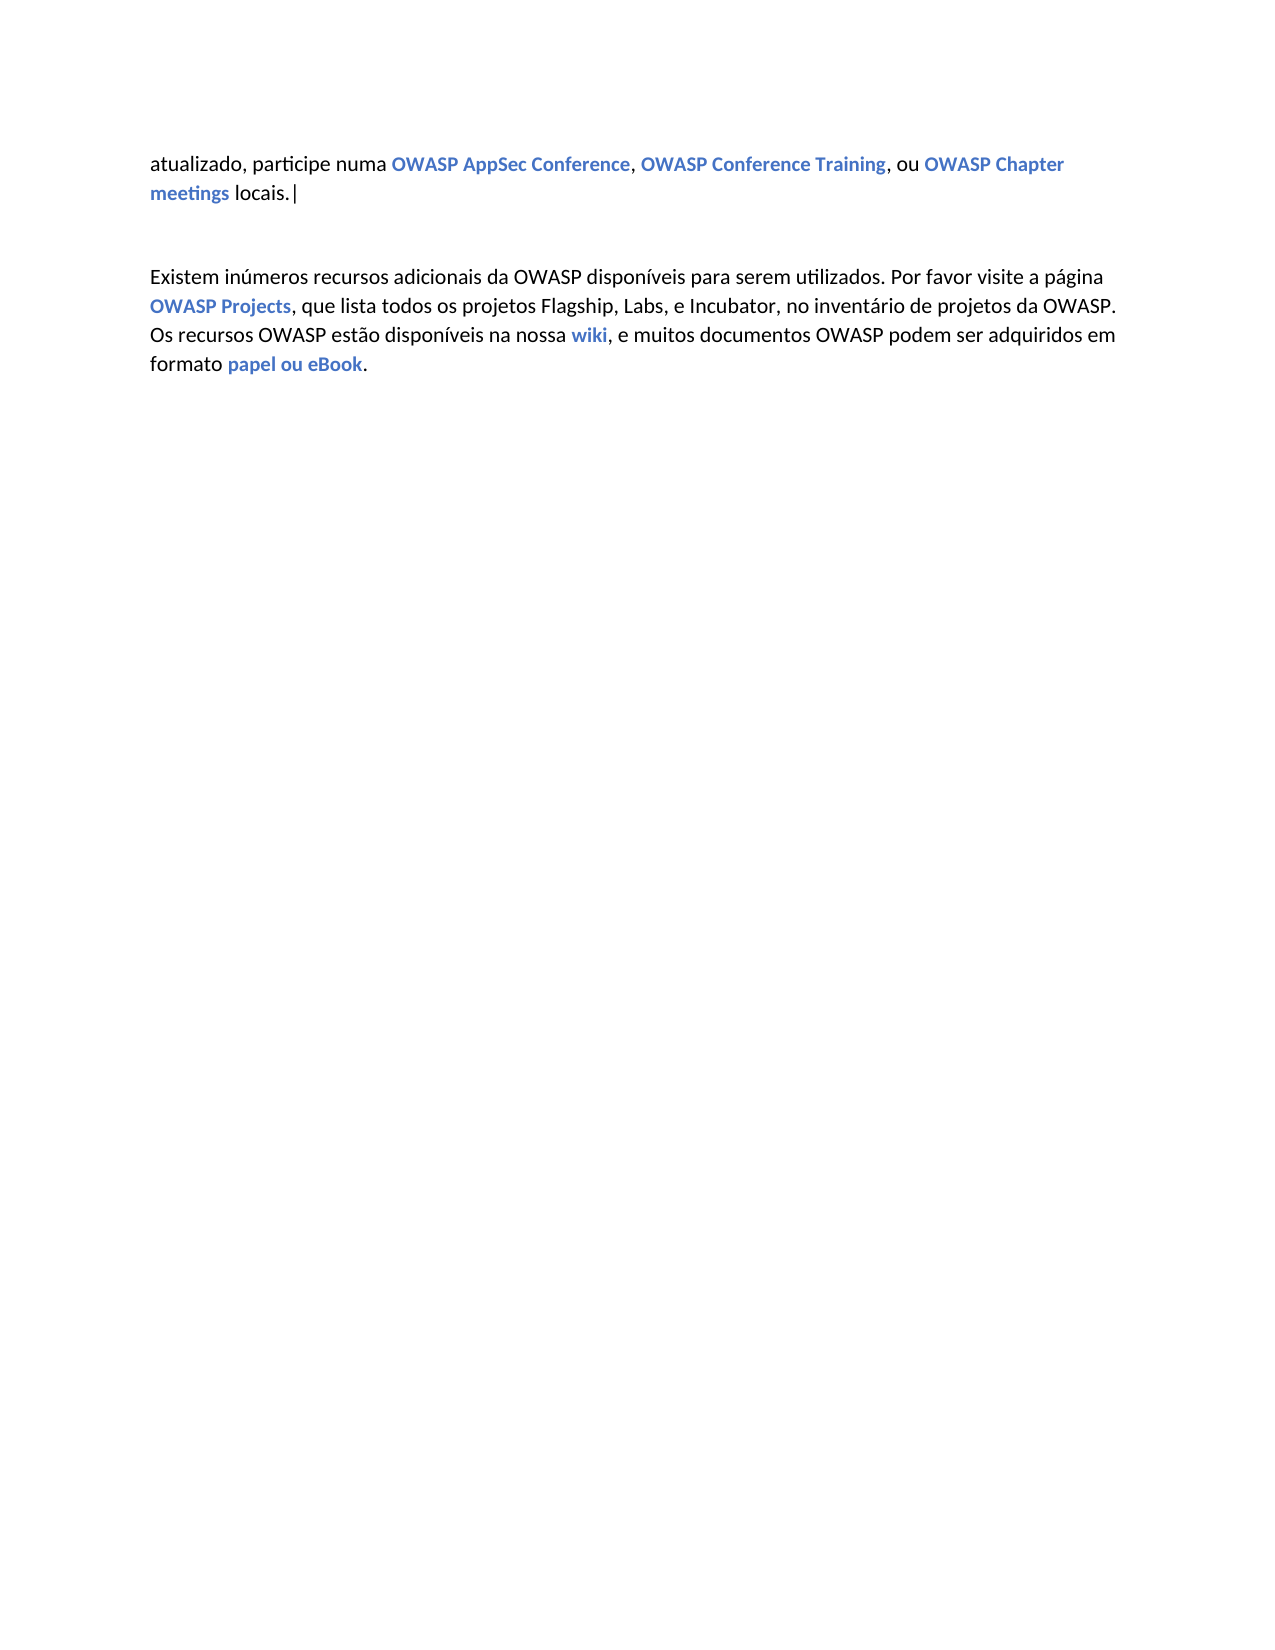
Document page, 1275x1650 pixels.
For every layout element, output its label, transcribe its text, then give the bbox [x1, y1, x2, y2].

text atualizado, participe numa OWASP AppSec Conference, OWASP Conference Training, ou OWASP Chapter meetings locais.| [150, 150, 1125, 206]
text Existem inúmeros recursos adicionais da OWASP disponíveis para serem utilizados. Por favor visite a página OWASP Projects, que lista todos os projetos Flagship, Labs, e Incubator, no inventário de projetos da OWASP. Os recursos OWASP estão disponíveis na nossa wiki, e muitos documentos OWASP podem ser adquiridos em formato papel ou eBook. [150, 263, 1125, 377]
